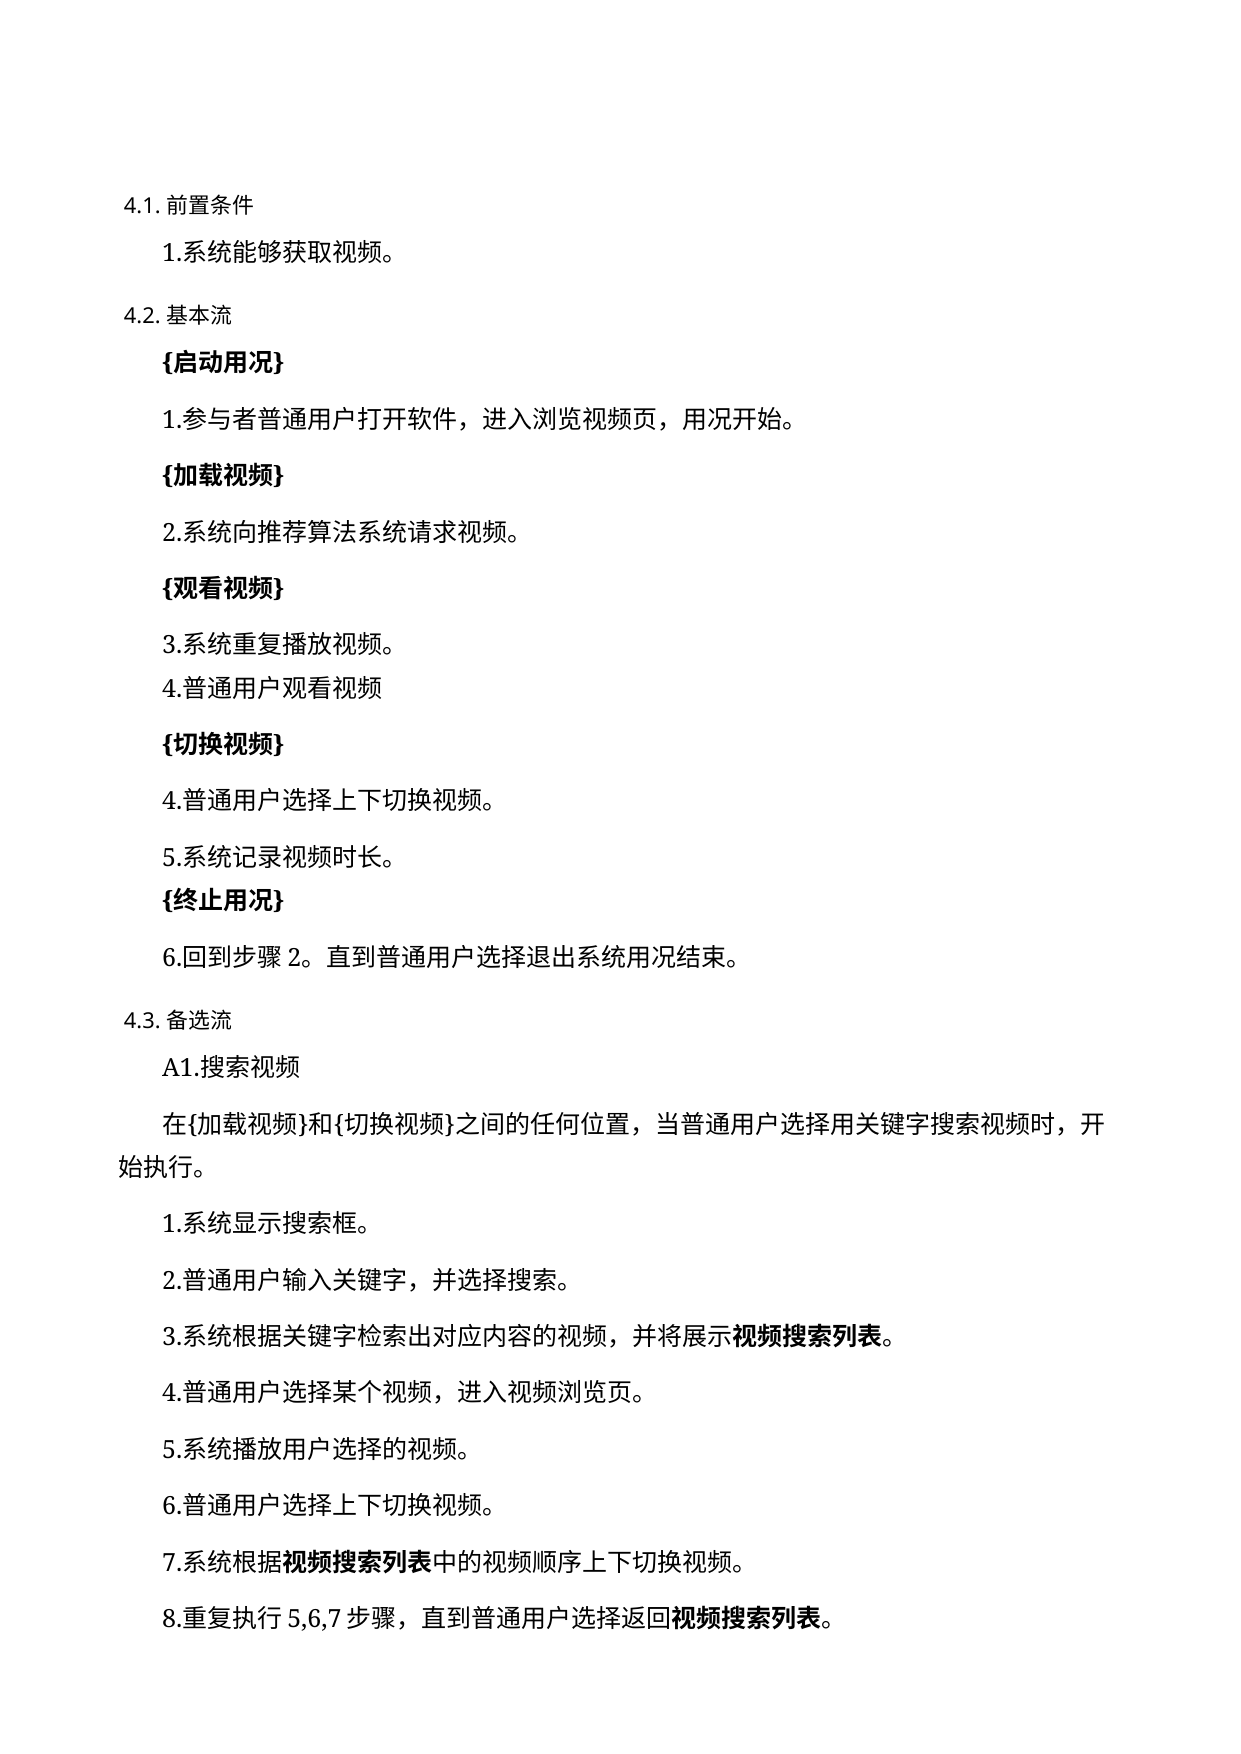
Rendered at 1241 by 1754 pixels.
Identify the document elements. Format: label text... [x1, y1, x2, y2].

text 4.普通用户选择某个视频，进入视频浏览页。 [118, 1373, 1122, 1409]
text 5.系统播放用户选择的视频。 [118, 1429, 1122, 1466]
text 1.系统显示搜索框。 [118, 1204, 1122, 1240]
text 6.普通用户选择上下切换视频。 [118, 1486, 1122, 1522]
text 在{加载视频}和{切换视频}之间的任何位置，当普通用户选择用关键字搜索视频时，开始执行。 [118, 1104, 1122, 1184]
text 1.系统能够获取视频。 [118, 232, 1122, 268]
subtitle 备选流 [118, 1003, 1122, 1035]
text 3.系统重复播放视频。 4.普通用户观看视频 [118, 625, 1122, 704]
text {加载视频} [118, 456, 1122, 492]
text 6.回到步骤2。直到普通用户选择退出系统用况结束。 [118, 937, 1122, 973]
text 4.普通用户选择上下切换视频。 [118, 781, 1122, 817]
text 3.系统根据关键字检索出对应内容的视频，并将展示视频搜索列表。 [118, 1317, 1122, 1353]
text 2.普通用户输入关键字，并选择搜索。 [118, 1260, 1122, 1296]
text 7.系统根据视频搜索列表中的视频顺序上下切换视频。 [118, 1542, 1122, 1578]
subtitle 基本流 [118, 298, 1122, 330]
text A1.搜索视频 [118, 1048, 1122, 1084]
subtitle 前置条件 [118, 188, 1122, 219]
text 1.参与者普通用户打开软件，进入浏览视频页，用况开始。 [118, 399, 1122, 436]
text {观看视频} [118, 568, 1122, 604]
text 8.重复执行5,6,7步骤，直到普通用户选择返回视频搜索列表。 [118, 1598, 1122, 1634]
text {切换视频} [118, 724, 1122, 761]
text 5.系统记录视频时长。 {终止用况} [118, 837, 1122, 917]
text {启动用况} [118, 343, 1122, 379]
text 2.系统向推荐算法系统请求视频。 [118, 512, 1122, 548]
